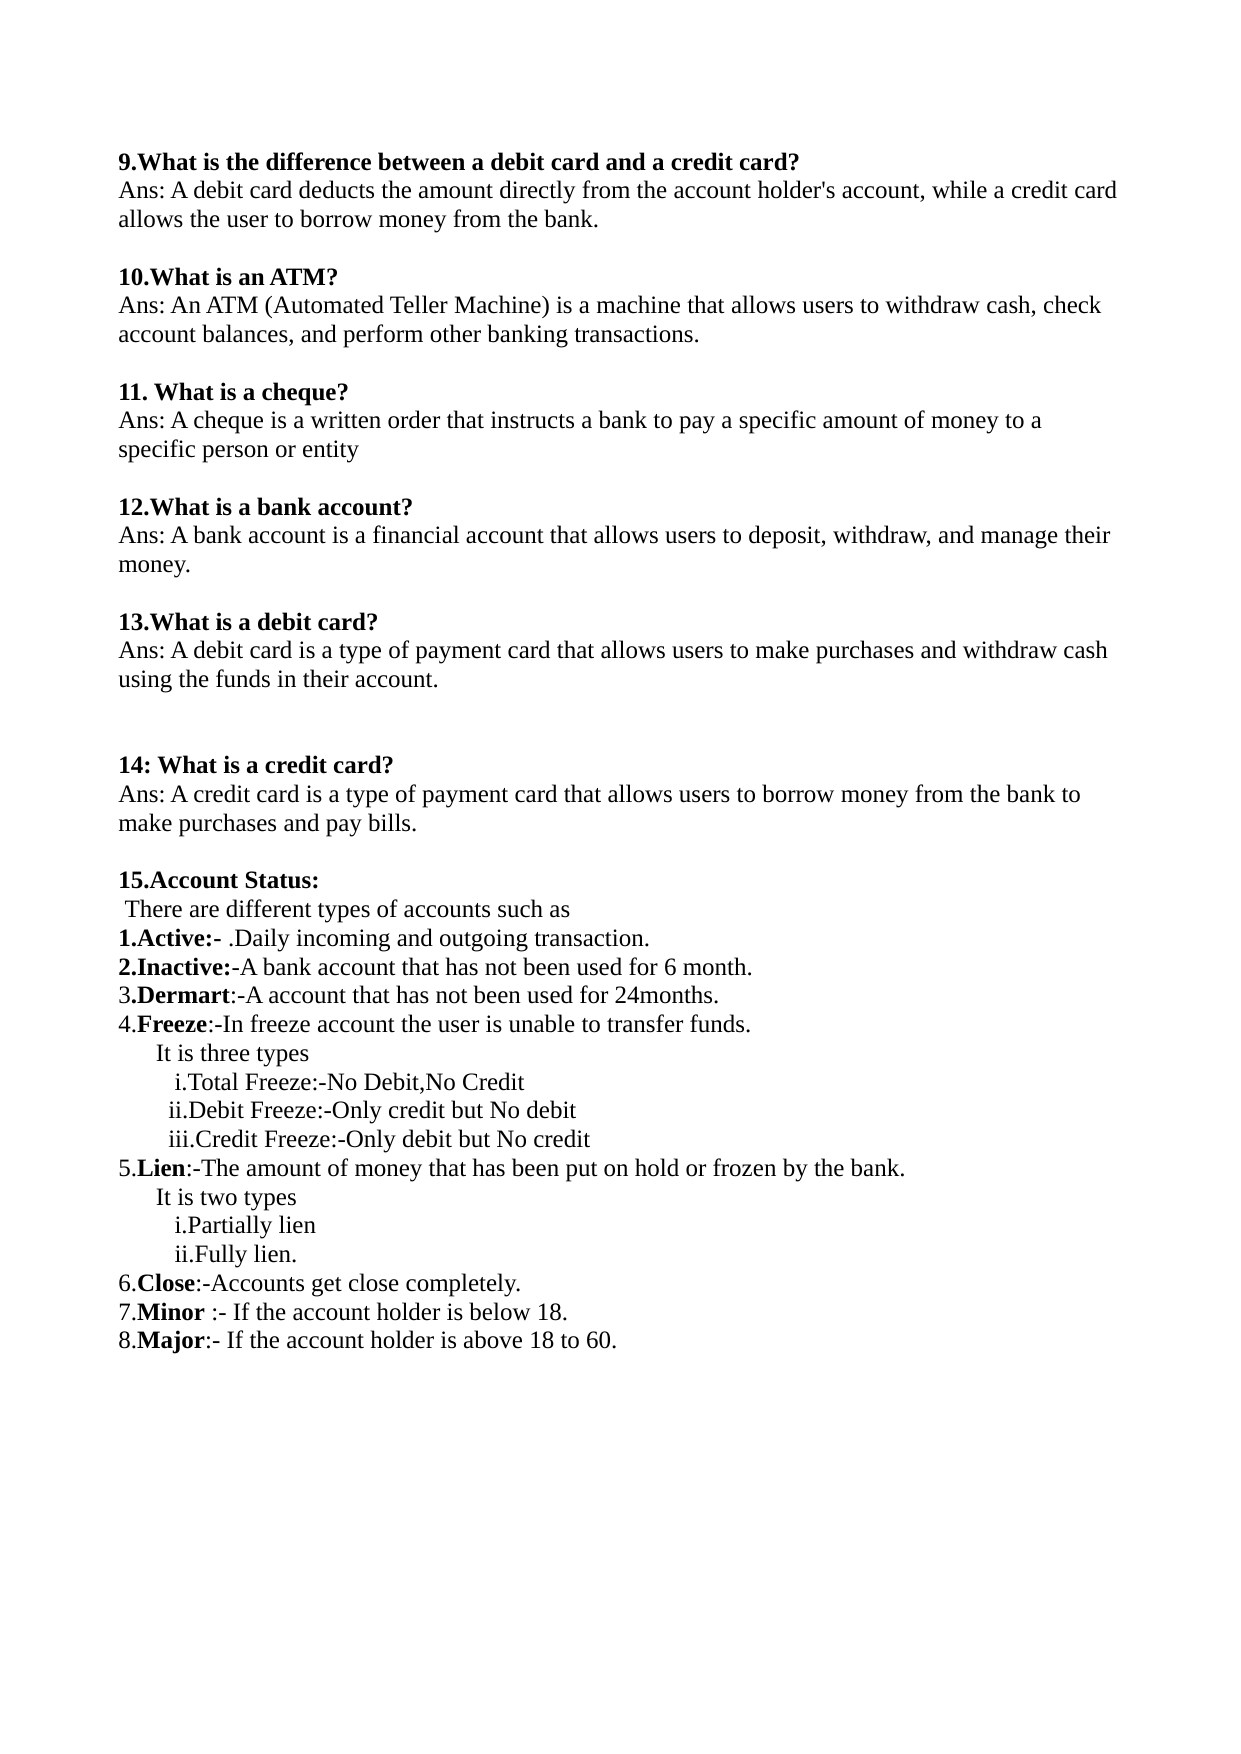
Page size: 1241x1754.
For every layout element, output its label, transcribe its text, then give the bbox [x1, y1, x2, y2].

text Ans: A bank account is a financial account that allows users to deposit, withdraw, and manage their money. [118, 521, 1122, 578]
text 1.Active:- .Daily incoming and outgoing transaction. [118, 923, 1122, 952]
text Ans: A debit card is a type of payment card that allows users to make purchases and withdraw cash using the funds in their account. [118, 636, 1122, 693]
text ii.Debit Freeze:-Only credit but No debit [118, 1096, 1122, 1124]
text 9.What is the difference between a debit card and a credit card? [118, 147, 1122, 176]
text 6.Close:-Accounts get close completely. [118, 1268, 1122, 1297]
text Ans: A cheque is a written order that instructs a bank to pay a specific amount of money to a specific person or entity [118, 406, 1122, 463]
text 3.Dermart:-A account that has not been used for 24months. [118, 981, 1122, 1009]
text 4.Freeze:-In freeze account the user is unable to transfer funds. [118, 1009, 1122, 1038]
text i.Partially lien [118, 1211, 1122, 1239]
text ii.Fully lien. [118, 1239, 1122, 1268]
text It is two types [118, 1182, 1122, 1211]
text 2.Inactive:-A bank account that has not been used for 6 month. [118, 952, 1122, 981]
text Ans: A debit card deducts the amount directly from the account holder's account, while a credit card allows the user to borrow money from the bank. [118, 176, 1122, 233]
text iii.Credit Freeze:-Only debit but No credit [118, 1124, 1122, 1153]
text 8.Major:- If the account holder is above 18 to 60. [118, 1326, 1122, 1354]
text 12.What is a bank account? [118, 492, 1122, 521]
text Ans: A credit card is a type of payment card that allows users to borrow money from the bank to make purchases and pay bills. [118, 779, 1122, 837]
text 5.Lien:-The amount of money that has been put on hold or frozen by the bank. [118, 1153, 1122, 1182]
text 11. What is a cheque? [118, 377, 1122, 406]
text 10.What is an ATM? [118, 262, 1122, 291]
text There are different types of accounts such as [118, 894, 1122, 923]
text 7.Minor :- If the account holder is below 18. [118, 1297, 1122, 1326]
text 15.Account Status: [118, 866, 1122, 894]
text 14: What is a credit card? [118, 751, 1122, 779]
text It is three types [118, 1038, 1122, 1067]
text i.Total Freeze:-No Debit,No Credit [118, 1067, 1122, 1096]
text Ans: An ATM (Automated Teller Machine) is a machine that allows users to withdraw cash, check account balances, and perform other banking transactions. [118, 291, 1122, 348]
text 13.What is a debit card? [118, 607, 1122, 636]
